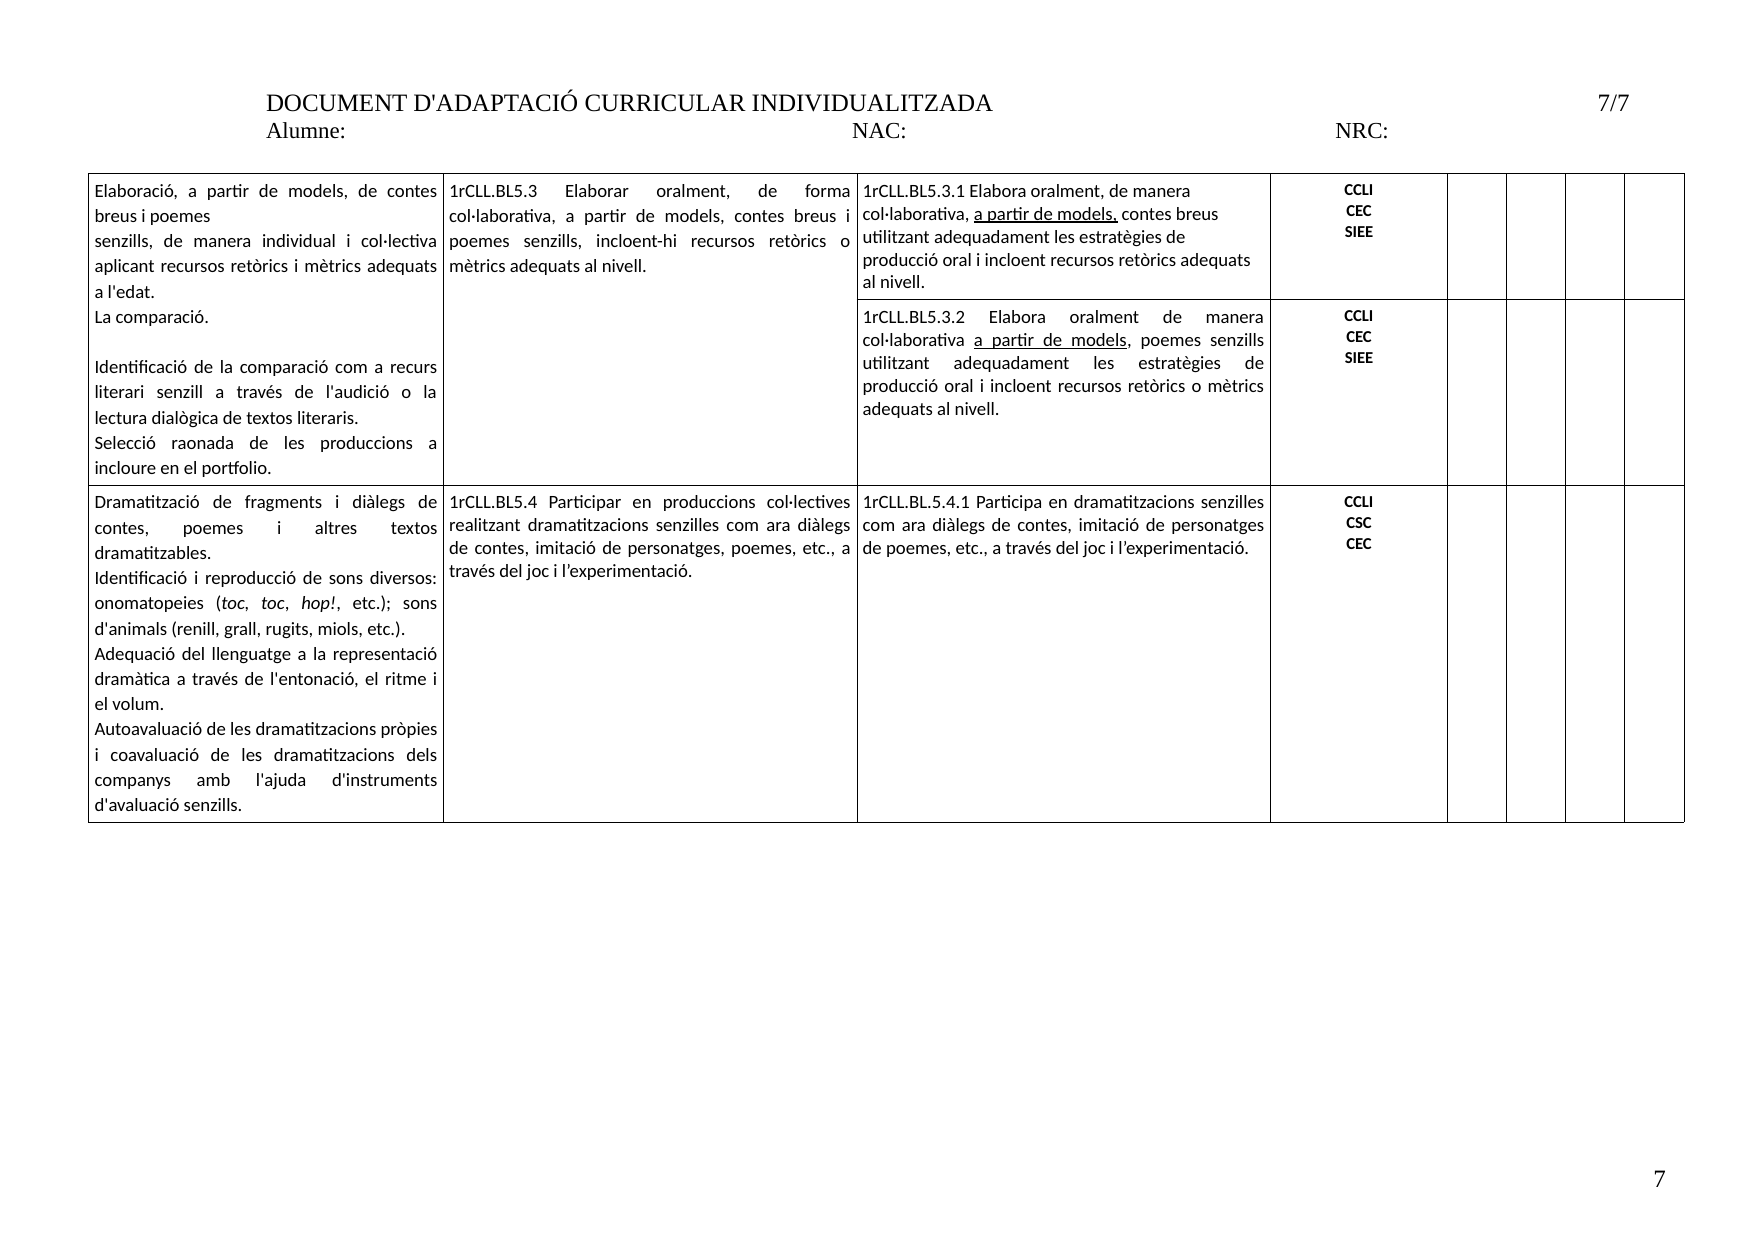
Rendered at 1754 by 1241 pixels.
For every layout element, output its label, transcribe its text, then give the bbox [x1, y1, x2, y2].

table_cell CCLI CEC SIEE [1271, 300, 1447, 485]
table_cell 1rCLL.BL5.3.2 Elabora oralment de manera col·laborativa a partir de models, poemes senzills utilitzant adequadament les estratègies de producció oral i incloent recursos retòrics o mètrics adequats al nivell. [858, 300, 1270, 485]
table_cell [1625, 486, 1684, 822]
table_cell [1625, 174, 1684, 299]
table_cell 1rCLL.BL5.3.1 Elabora oralment, de manera col·laborativa, a partir de models, contes breus utilitzant adequadament les estratègies de producció oral i incloent recursos retòrics adequats al nivell. [858, 174, 1270, 299]
table_cell 1rCLL.BL5.3 Elaborar oralment, de forma col·laborativa, a partir de models, contes breus i poemes senzills, incloent-hi recursos retòrics o mètrics adequats al nivell. [444, 174, 857, 485]
table_cell 1rCLL.BL5.4 Participar en produccions col·lectives realitzant dramatitzacions senzilles com ara diàlegs de contes, imitació de personatges, poemes, etc., a través del joc i l’experimentació. [444, 486, 857, 822]
table_cell [1507, 486, 1565, 822]
table_cell [1566, 486, 1624, 822]
table_cell [1507, 174, 1565, 299]
table_cell [1625, 300, 1684, 485]
table_cell CCLI CSC CEC [1271, 486, 1447, 822]
table_cell [1448, 486, 1506, 822]
table_cell [1507, 300, 1565, 485]
table_cell Dramatització de fragments i diàlegs de contes, poemes i altres textos dramatitzables. Identificació i reproducció de sons diversos: onomatopeies (toc, toc, hop!, etc.); sons d'animals (renill, grall, rugits, miols, etc.). Adequació del llenguatge a la representació dramàtica a través de l'entonació, el ritme i el volum. Autoavaluació de les dramatitzacions pròpies i coavaluació de les dramatitzacions dels companys amb l'ajuda d'instruments d'avaluació senzills. [89, 486, 443, 822]
table_cell CCLI CEC SIEE [1271, 174, 1447, 299]
table_cell [1566, 300, 1624, 485]
table_cell [1448, 300, 1506, 485]
table_cell 1rCLL.BL.5.4.1 Participa en dramatitzacions senzilles com ara diàlegs de contes, imitació de personatges de poemes, etc., a través del joc i l’experimentació. [858, 486, 1270, 822]
table_cell [1566, 174, 1624, 299]
table_cell [1448, 174, 1506, 299]
table_cell Elaboració, a partir de models, de contes breus i poemes senzills, de manera individual i col·lectiva aplicant recursos retòrics i mètrics adequats a l'edat. La comparació. Identificació de la comparació com a recurs literari senzill a través de l'audició o la lectura dialògica de textos literaris. Selecció raonada de les produccions a incloure en el portfolio. [89, 174, 443, 485]
